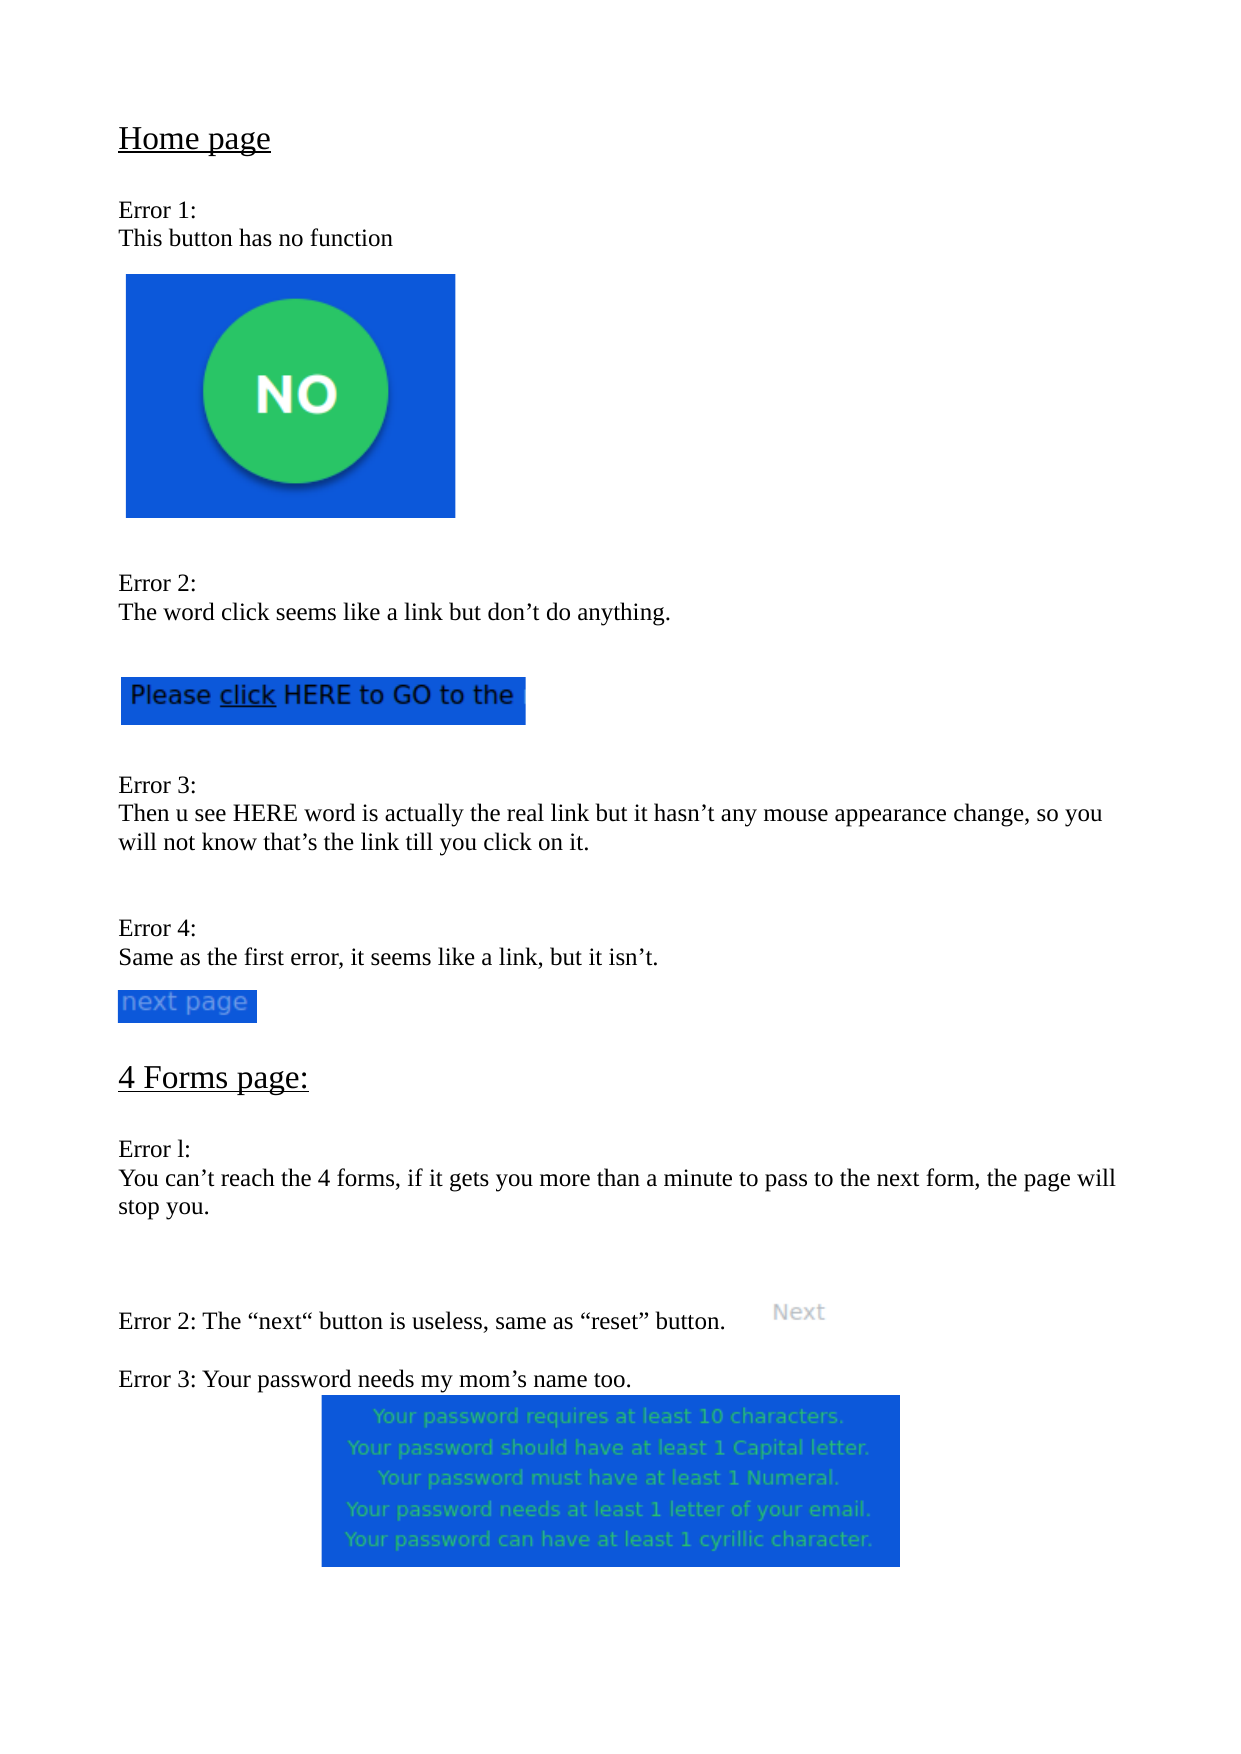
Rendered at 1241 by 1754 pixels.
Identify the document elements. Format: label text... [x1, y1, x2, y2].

picture [746, 1287, 850, 1361]
text The word click seems like a link but don’t do anything. [118, 597, 1122, 626]
text Error l: [118, 1134, 1122, 1163]
text Error 4: [118, 913, 1122, 942]
text This button has no function [118, 223, 1122, 252]
picture [125, 274, 456, 518]
text Error 2: [118, 568, 1122, 597]
text Error 3: Your password needs my mom’s name too. [118, 1364, 1122, 1393]
text Error 3: [118, 770, 1122, 798]
text You can’t reach the 4 forms, if it gets you more than a minute to pass to the next form, the page will stop you. [118, 1163, 1122, 1220]
text Same as the first error, it seems like a link, but it isn’t. [118, 942, 1122, 971]
picture [321, 1395, 900, 1567]
text Then u see HERE word is actually the real link but it hasn’t any mouse appearance change, so you will not know that’s the link till you click on it. [118, 798, 1122, 856]
text [850, 1306, 1122, 1335]
picture [117, 990, 257, 1023]
picture [121, 677, 526, 725]
text 4 Forms page: [118, 1057, 1122, 1096]
text Error 2: The “next“ button is useless, same as “reset” button. [118, 1306, 746, 1335]
text Error 1: [118, 195, 1122, 223]
text Home page [118, 118, 1122, 156]
